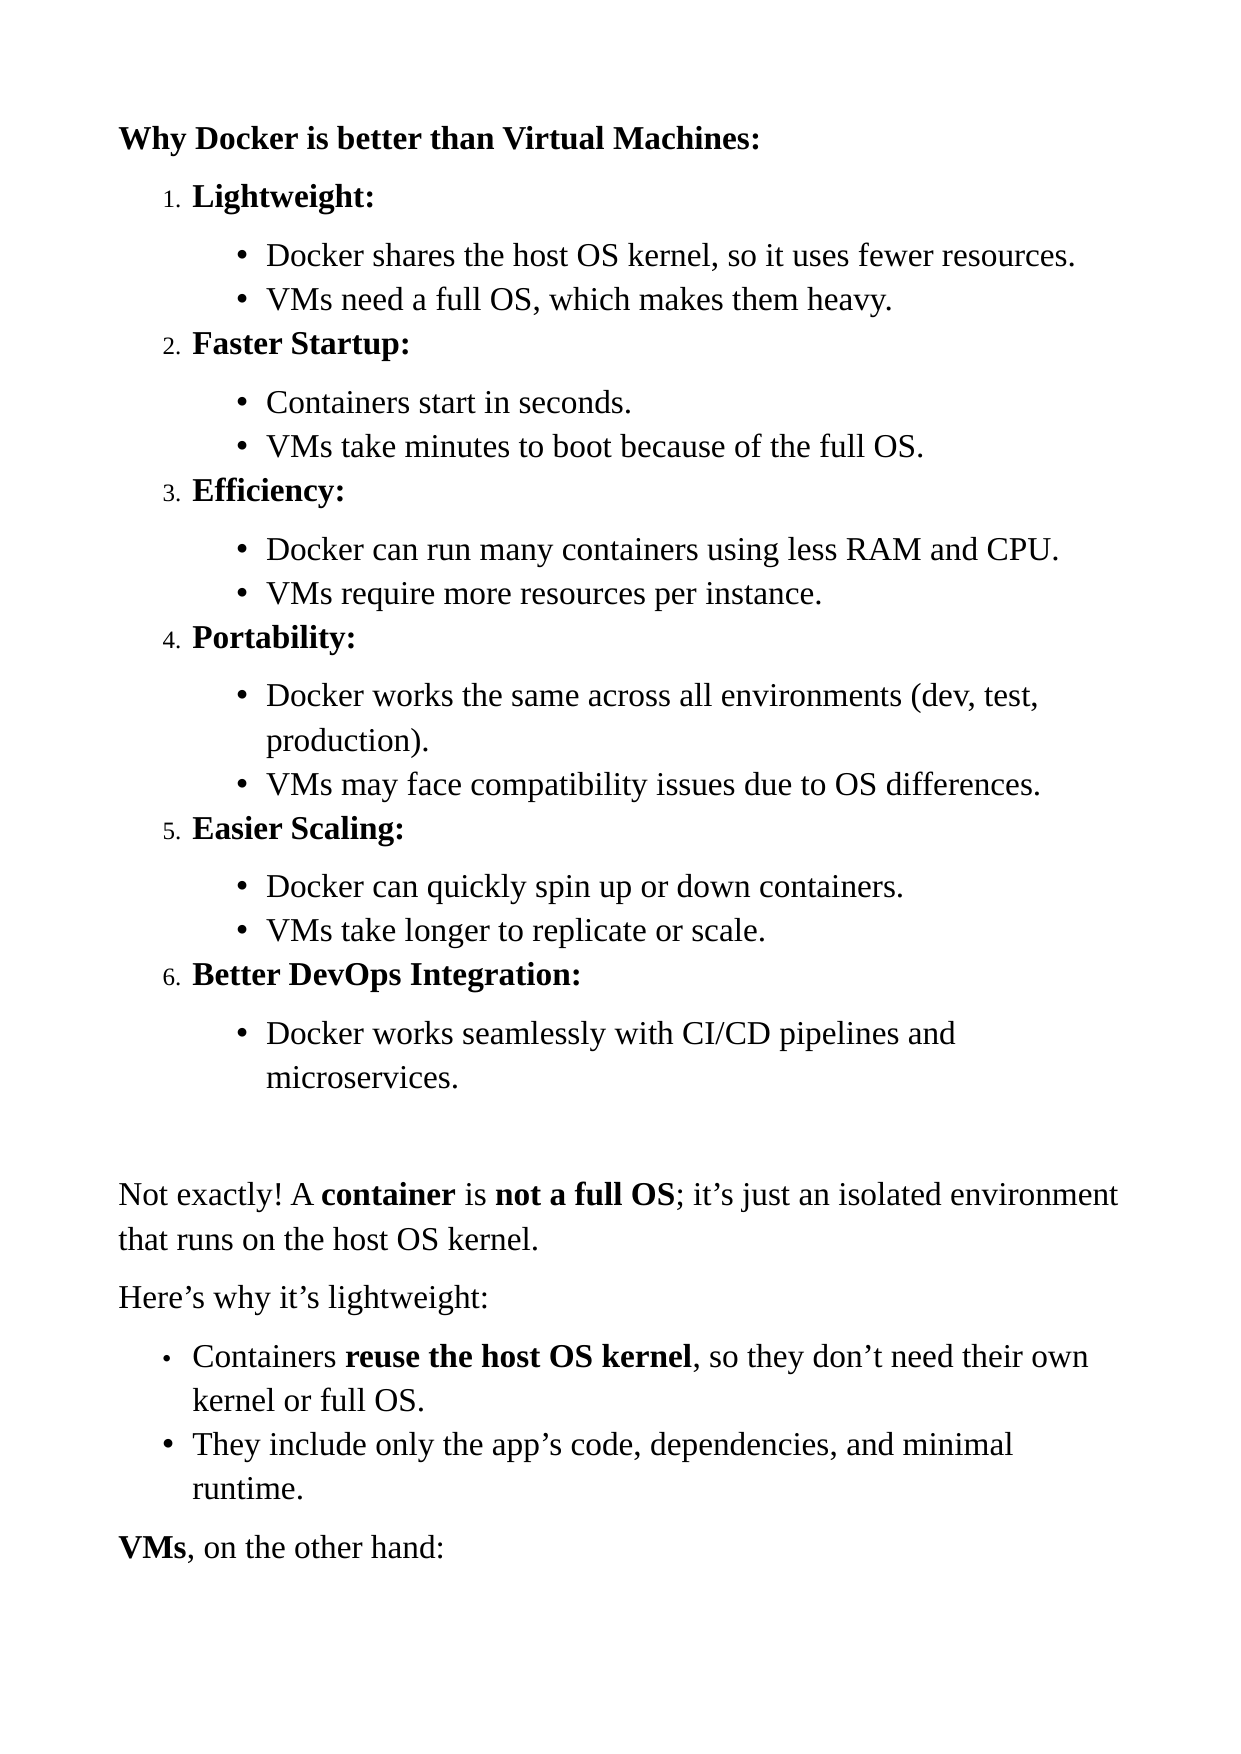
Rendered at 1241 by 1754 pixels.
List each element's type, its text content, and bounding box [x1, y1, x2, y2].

list Docker works the same across all environments (dev, test, production). [236, 676, 1122, 758]
text Not exactly! A container is not a full OS; it’s just an isolated environment that runs on the host OS kernel. [118, 1175, 1122, 1257]
list Lightweight: [162, 177, 1122, 215]
list Docker can quickly spin up or down containers. [236, 867, 1122, 905]
list Docker shares the host OS kernel, so it uses fewer resources. [236, 235, 1122, 274]
text VMs, on the other hand: [118, 1527, 1122, 1565]
list VMs may face compatibility issues due to OS differences. [236, 764, 1122, 802]
list VMs require more resources per instance. [236, 573, 1122, 611]
list Containers reuse the host OS kernel, so they don’t need their own kernel or full OS. [162, 1336, 1122, 1418]
list VMs need a full OS, which makes them heavy. [236, 279, 1122, 318]
list Portability: [162, 617, 1122, 655]
list Faster Startup: [162, 323, 1122, 362]
list Efficiency: [162, 470, 1122, 509]
list Easier Scaling: [162, 808, 1122, 846]
list Better DevOps Integration: [162, 955, 1122, 993]
list VMs take minutes to boot because of the full OS. [236, 426, 1122, 464]
list VMs take longer to replicate or scale. [236, 911, 1122, 949]
list They include only the app’s code, dependencies, and minimal runtime. [162, 1424, 1122, 1507]
text Why Docker is better than Virtual Machines: [118, 118, 1122, 156]
list Docker can run many containers using less RAM and CPU. [236, 529, 1122, 567]
list Docker works seamlessly with CI/CD pipelines and microservices. [236, 1013, 1122, 1096]
list Containers start in seconds. [236, 382, 1122, 421]
text Here’s why it’s lightweight: [118, 1277, 1122, 1316]
